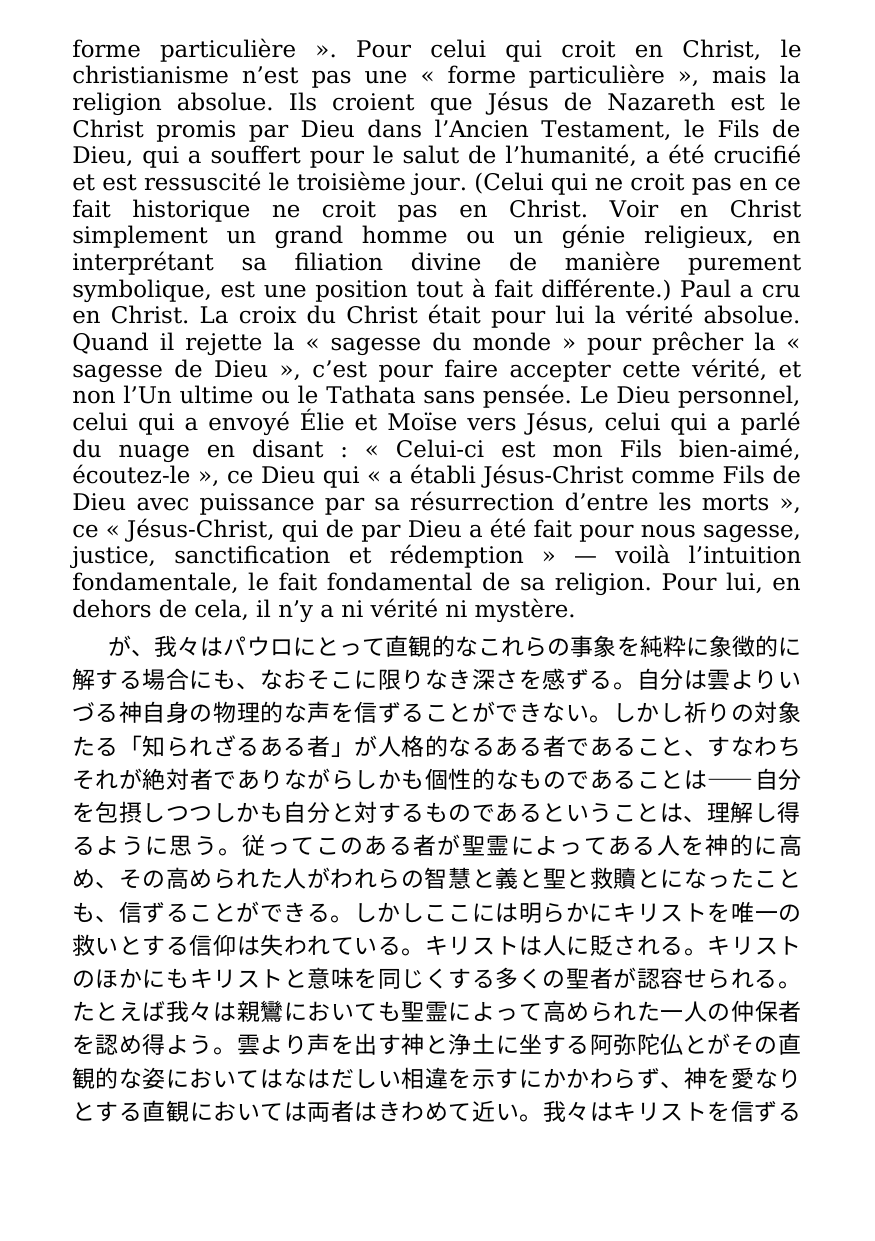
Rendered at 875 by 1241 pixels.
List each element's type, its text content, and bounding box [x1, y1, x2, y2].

text forme particulière ». Pour celui qui croit en Christ, le christianisme n’est pas une « forme particulière », mais la religion absolue. Ils croient que Jésus de Nazareth est le Christ promis par Dieu dans l’Ancien Testament, le Fils de Dieu, qui a souffert pour le salut de l’humanité, a été crucifié et est ressuscité le troisième jour. (Celui qui ne croit pas en ce fait historique ne croit pas en Christ. Voir en Christ simplement un grand homme ou un génie religieux, en interprétant sa filiation divine de manière purement symbolique, est une position tout à fait différente.) Paul a cru en Christ. La croix du Christ était pour lui la vérité absolue. Quand il rejette la « sagesse du monde » pour prêcher la « sagesse de Dieu », c’est pour faire accepter cette vérité, et non l’Un ultime ou le Tathata sans pensée. Le Dieu personnel, celui qui a envoyé Élie et Moïse vers Jésus, celui qui a parlé du nuage en disant : « Celui-ci est mon Fils bien-aimé, écoutez-le », ce Dieu qui « a établi Jésus-Christ comme Fils de Dieu avec puissance par sa résurrection d’entre les morts », ce « Jésus-Christ, qui de par Dieu a été fait pour nous sagesse, justice, sanctification et rédemption » — voilà l’intuition fondamentale, le fait fondamental de sa religion. Pour lui, en dehors de cela, il n’y a ni vérité ni mystère. [72, 36, 802, 623]
text が、我々はパウロにとって直観的なこれらの事象を純粋に象徴的に解する場合にも、なおそこに限りなき深さを感ずる。自分は雲よりいづる神自身の物理的な声を信ずることができない。しかし祈りの対象たる「知られざるある者」が人格的なるある者であること、すなわちそれが絶対者でありながらしかも個性的なものであることは――自分を包摂しつつしかも自分と対するものであるということは、理解し得るように思う。従ってこのある者が聖霊によってある人を神的に高め、その高められた人がわれらの智慧と義と聖と救贖とになったことも、信ずることができる。しかしここには明らかにキリストを唯一の救いとする信仰は失われている。キリストは人に貶される。キリストのほかにもキリストと意味を同じくする多くの聖者が認容せられる。たとえば我々は親鸞においても聖霊によって高められた一人の仲保者を認め得よう。雲より声を出す神と浄土に坐する阿弥陀仏とがその直観的な姿においてはなはだしい相違を示すにかかわらず、神を愛なりとする直観においては両者はきわめて近い。我々はキリストを信ずる [72, 629, 802, 1127]
